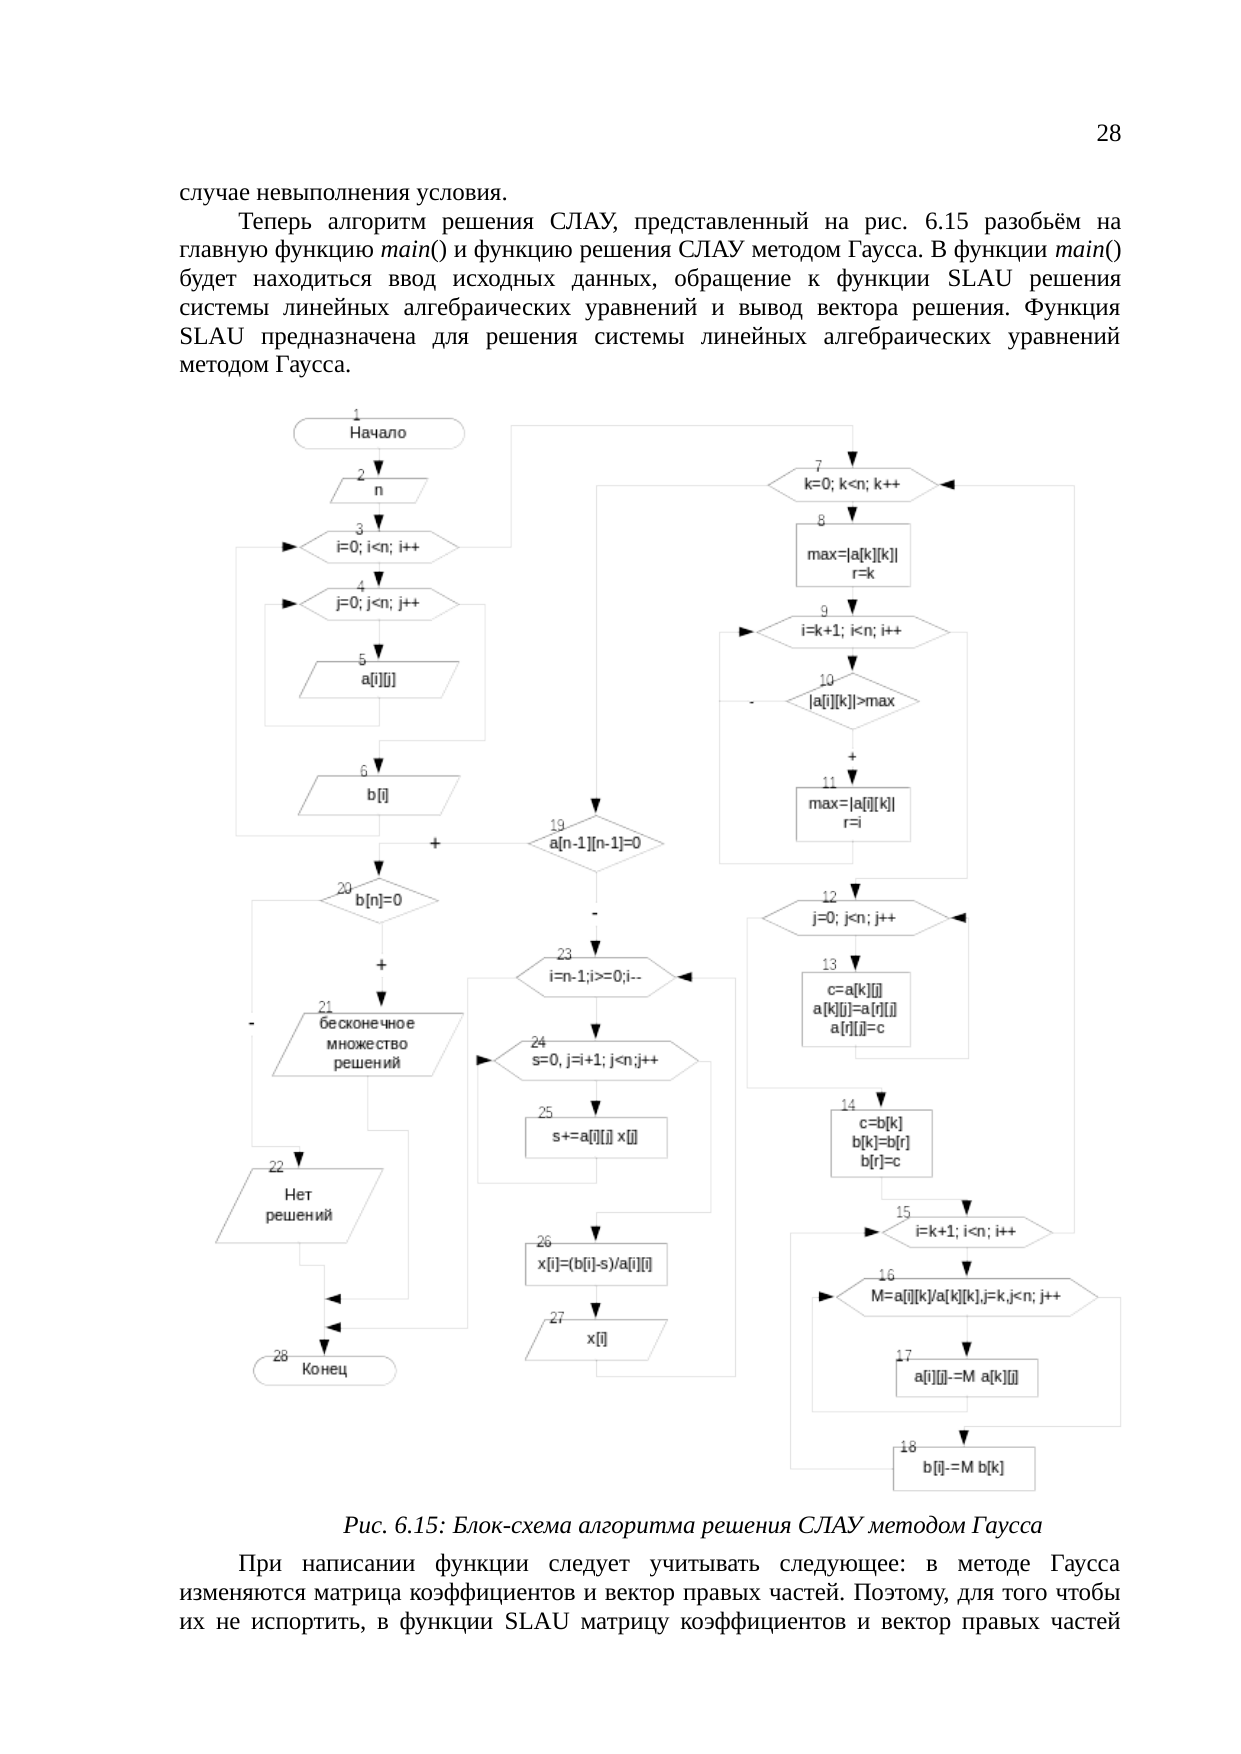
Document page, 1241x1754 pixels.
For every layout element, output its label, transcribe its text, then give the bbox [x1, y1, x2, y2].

text При написании функции следует учитывать следующее: в методе Гаусса изменяются матрица коэффициентов и вектор правых частей. Поэтому, для того чтобы их не испортить, в функции SLAU матрицу коэффициентов и вектор правых частей [179, 1548, 1121, 1634]
text Теперь алгоритм решения СЛАУ, представленный на рис. 6.15 разобьём на главную функцию main() и функцию решения СЛАУ методом Гаусса. В функции main() будет находиться ввод исходных данных, обращение к функции SLAU решения системы линейных алгебраических уравнений и вывод вектора решения. Функция SLAU предназначена для решения системы линейных алгебраических уравнений методом Гаусса. [179, 206, 1121, 378]
text Рис. 6.15: Блок-схема алгоритма решения СЛАУ методом Гаусса [196, 387, 1140, 1539]
text случае невыполнения условия. [179, 177, 1121, 206]
